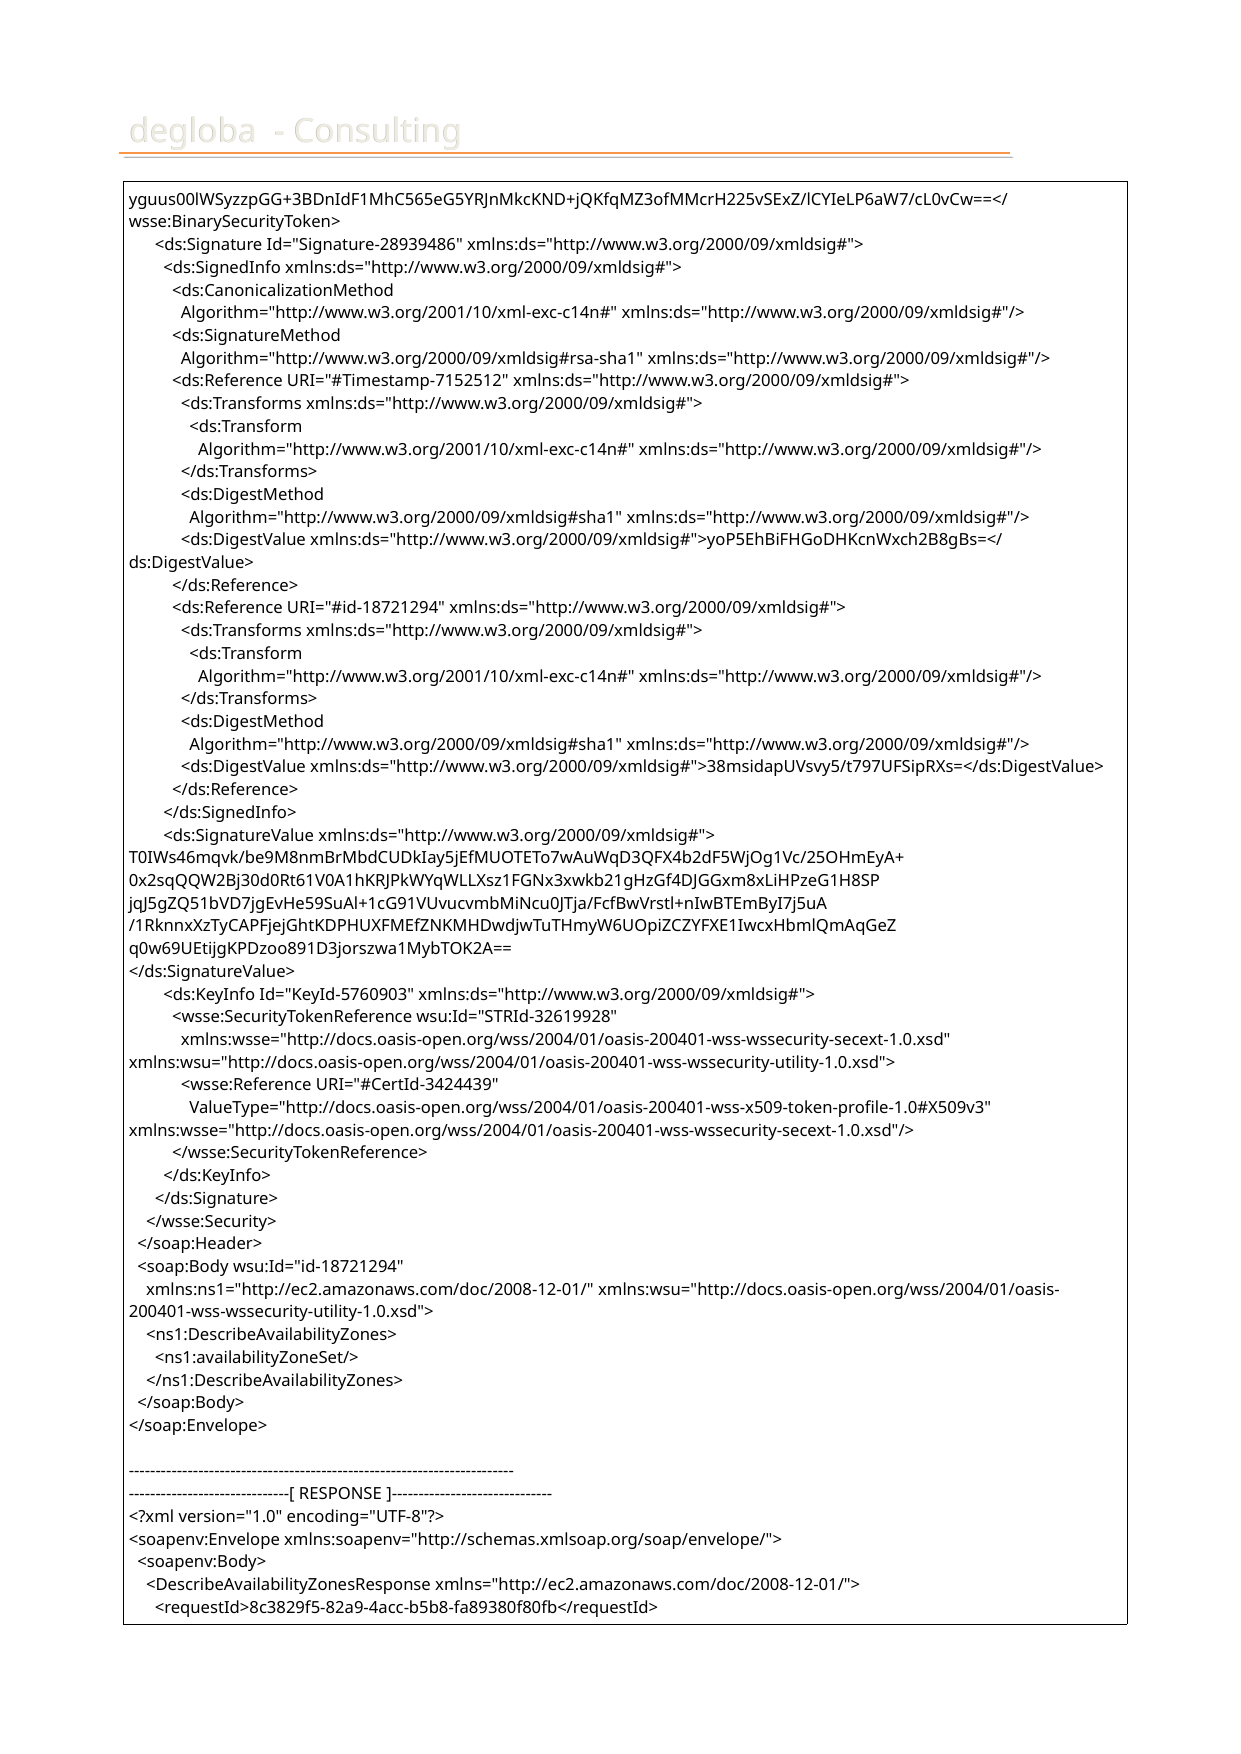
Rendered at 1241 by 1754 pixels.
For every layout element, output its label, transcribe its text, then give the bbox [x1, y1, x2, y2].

table_header yguus00lWSyzzpGG+3BDnIdF1MhC565eG5YRJnMkcKND+jQKfqMZ3ofMMcrH225vSExZ/lCYIeLP6aW7/cL0vCw==</wsse:BinarySecurityToken> <ds:Signature Id="Signature-28939486" xmlns:ds="http://www.w3.org/2000/09/xmldsig#"> <ds:SignedInfo xmlns:ds="http://www.w3.org/2000/09/xmldsig#"> <ds:CanonicalizationMethod Algorithm="http://www.w3.org/2001/10/xml-exc-c14n#" xmlns:ds="http://www.w3.org/2000/09/xmldsig#"/> <ds:SignatureMethod Algorithm="http://www.w3.org/2000/09/xmldsig#rsa-sha1" xmlns:ds="http://www.w3.org/2000/09/xmldsig#"/> <ds:Reference URI="#Timestamp-7152512" xmlns:ds="http://www.w3.org/2000/09/xmldsig#"> <ds:Transforms xmlns:ds="http://www.w3.org/2000/09/xmldsig#"> <ds:Transform Algorithm="http://www.w3.org/2001/10/xml-exc-c14n#" xmlns:ds="http://www.w3.org/2000/09/xmldsig#"/> </ds:Transforms> <ds:DigestMethod Algorithm="http://www.w3.org/2000/09/xmldsig#sha1" xmlns:ds="http://www.w3.org/2000/09/xmldsig#"/> <ds:DigestValue xmlns:ds="http://www.w3.org/2000/09/xmldsig#">yoP5EhBiFHGoDHKcnWxch2B8gBs=</ds:DigestValue> </ds:Reference> <ds:Reference URI="#id-18721294" xmlns:ds="http://www.w3.org/2000/09/xmldsig#"> <ds:Transforms xmlns:ds="http://www.w3.org/2000/09/xmldsig#"> <ds:Transform Algorithm="http://www.w3.org/2001/10/xml-exc-c14n#" xmlns:ds="http://www.w3.org/2000/09/xmldsig#"/> </ds:Transforms> <ds:DigestMethod Algorithm="http://www.w3.org/2000/09/xmldsig#sha1" xmlns:ds="http://www.w3.org/2000/09/xmldsig#"/> <ds:DigestValue xmlns:ds="http://www.w3.org/2000/09/xmldsig#">38msidapUVsvy5/t797UFSipRXs=</ds:DigestValue> </ds:Reference> </ds:SignedInfo> <ds:SignatureValue xmlns:ds="http://www.w3.org/2000/09/xmldsig#"> T0IWs46mqvk/be9M8nmBrMbdCUDkIay5jEfMUOTETo7wAuWqD3QFX4b2dF5WjOg1Vc/25OHmEyA+ 0x2sqQQW2Bj30d0Rt61V0A1hKRJPkWYqWLLXsz1FGNx3xwkb21gHzGf4DJGGxm8xLiHPzeG1H8SP jqJ5gZQ51bVD7jgEvHe59SuAl+1cG91VUvucvmbMiNcu0JTja/FcfBwVrstl+nIwBTEmByI7j5uA /1RknnxXzTyCAPFjejGhtKDPHUXFMEfZNKMHDwdjwTuTHmyW6UOpiZCZYFXE1IwcxHbmlQmAqGeZ q0w69UEtijgKPDzoo891D3jorszwa1MybTOK2A== </ds:SignatureValue> <ds:KeyInfo Id="KeyId-5760903" xmlns:ds="http://www.w3.org/2000/09/xmldsig#"> <wsse:SecurityTokenReference wsu:Id="STRId-32619928" xmlns:wsse="http://docs.oasis-open.org/wss/2004/01/oasis-200401-wss-wssecurity-secext-1.0.xsd" xmlns:wsu="http://docs.oasis-open.org/wss/2004/01/oasis-200401-wss-wssecurity-utility-1.0.xsd"> <wsse:Reference URI="#CertId-3424439" ValueType="http://docs.oasis-open.org/wss/2004/01/oasis-200401-wss-x509-token-profile-1.0#X509v3" xmlns:wsse="http://docs.oasis-open.org/wss/2004/01/oasis-200401-wss-wssecurity-secext-1.0.xsd"/> </wsse:SecurityTokenReference> </ds:KeyInfo> </ds:Signature> </wsse:Security> </soap:Header> <soap:Body wsu:Id="id-18721294" xmlns:ns1="http://ec2.amazonaws.com/doc/2008-12-01/" xmlns:wsu="http://docs.oasis-open.org/wss/2004/01/oasis-200401-wss-wssecurity-utility-1.0.xsd"> <ns1:DescribeAvailabilityZones> <ns1:availabilityZoneSet/> </ns1:DescribeAvailabilityZones> </soap:Body> </soap:Envelope> ------------------------------------------------------------------------ ------------------------------[ RESPONSE ]------------------------------ <?xml version="1.0" encoding="UTF-8"?> <soapenv:Envelope xmlns:soapenv="http://schemas.xmlsoap.org/soap/envelope/"> <soapenv:Body> <DescribeAvailabilityZonesResponse xmlns="http://ec2.amazonaws.com/doc/2008-12-01/"> <requestId>8c3829f5-82a9-4acc-b5b8-fa89380f80fb</requestId> [124, 182, 1127, 1624]
